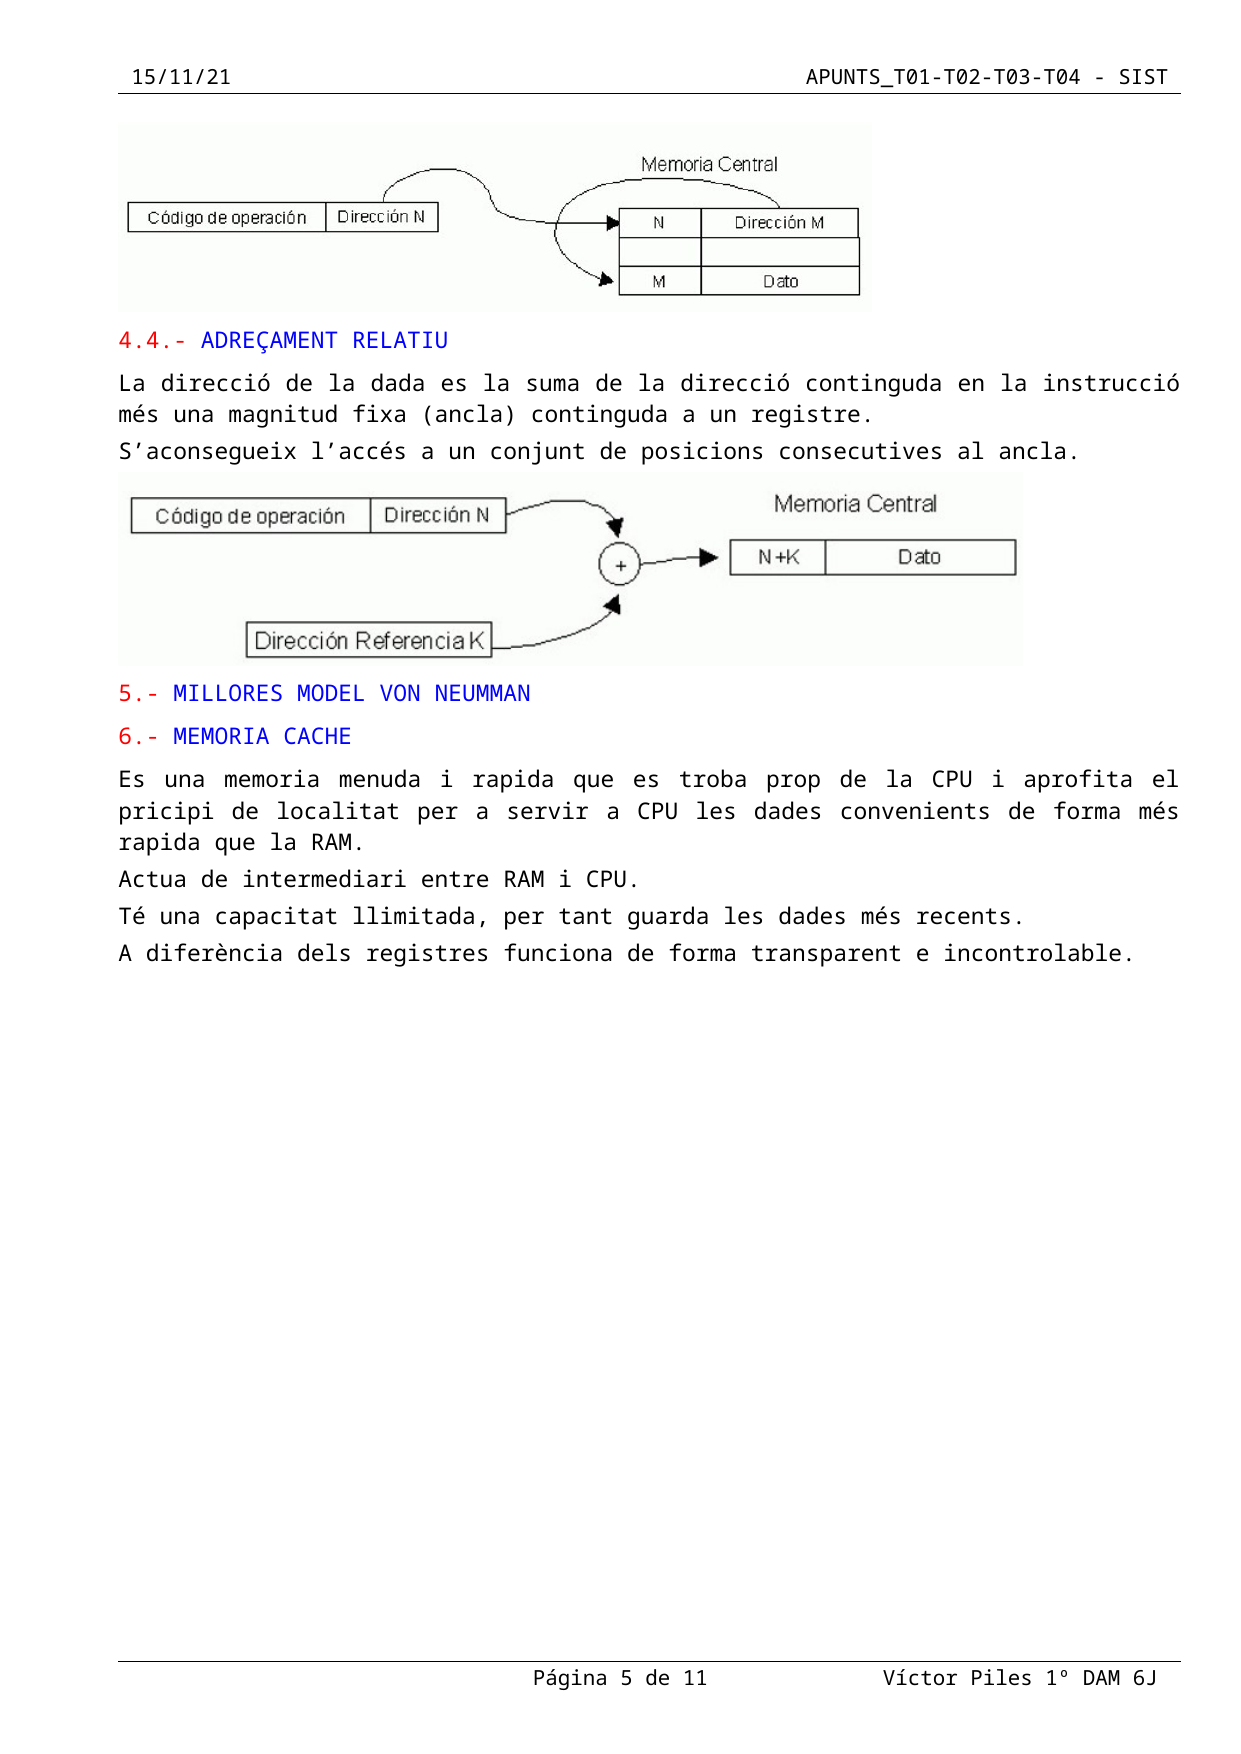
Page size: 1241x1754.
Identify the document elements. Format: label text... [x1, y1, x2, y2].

text S’aconsegueix l’accés a un conjunt de posicions consecutives al ancla. [118, 435, 1181, 466]
text 6.- MEMORIA CACHE [118, 720, 1181, 752]
picture [118, 122, 872, 312]
text A diferència dels registres funciona de forma transparent e incontrolable. [118, 937, 1181, 969]
text 4.4.- ADREÇAMENT RELATIU [118, 323, 1181, 355]
text Es una memoria menuda i rapida que es troba prop de la CPU i aprofita el pricipi de localitat per a servir a CPU les dades convenients de forma més rapida que la RAM. [118, 763, 1181, 857]
text La direcció de la dada es la suma de la direcció continguda en la instrucció més una magnitud fixa (ancla) continguda a un registre. [118, 367, 1181, 429]
text Té una capacitat llimitada, per tant guarda les dades més recents. [118, 900, 1181, 931]
picture [118, 472, 1024, 666]
text Actua de intermediari entre RAM i CPU. [118, 863, 1181, 894]
text 5.- MILLORES MODEL VON NEUMMAN [118, 677, 1181, 708]
